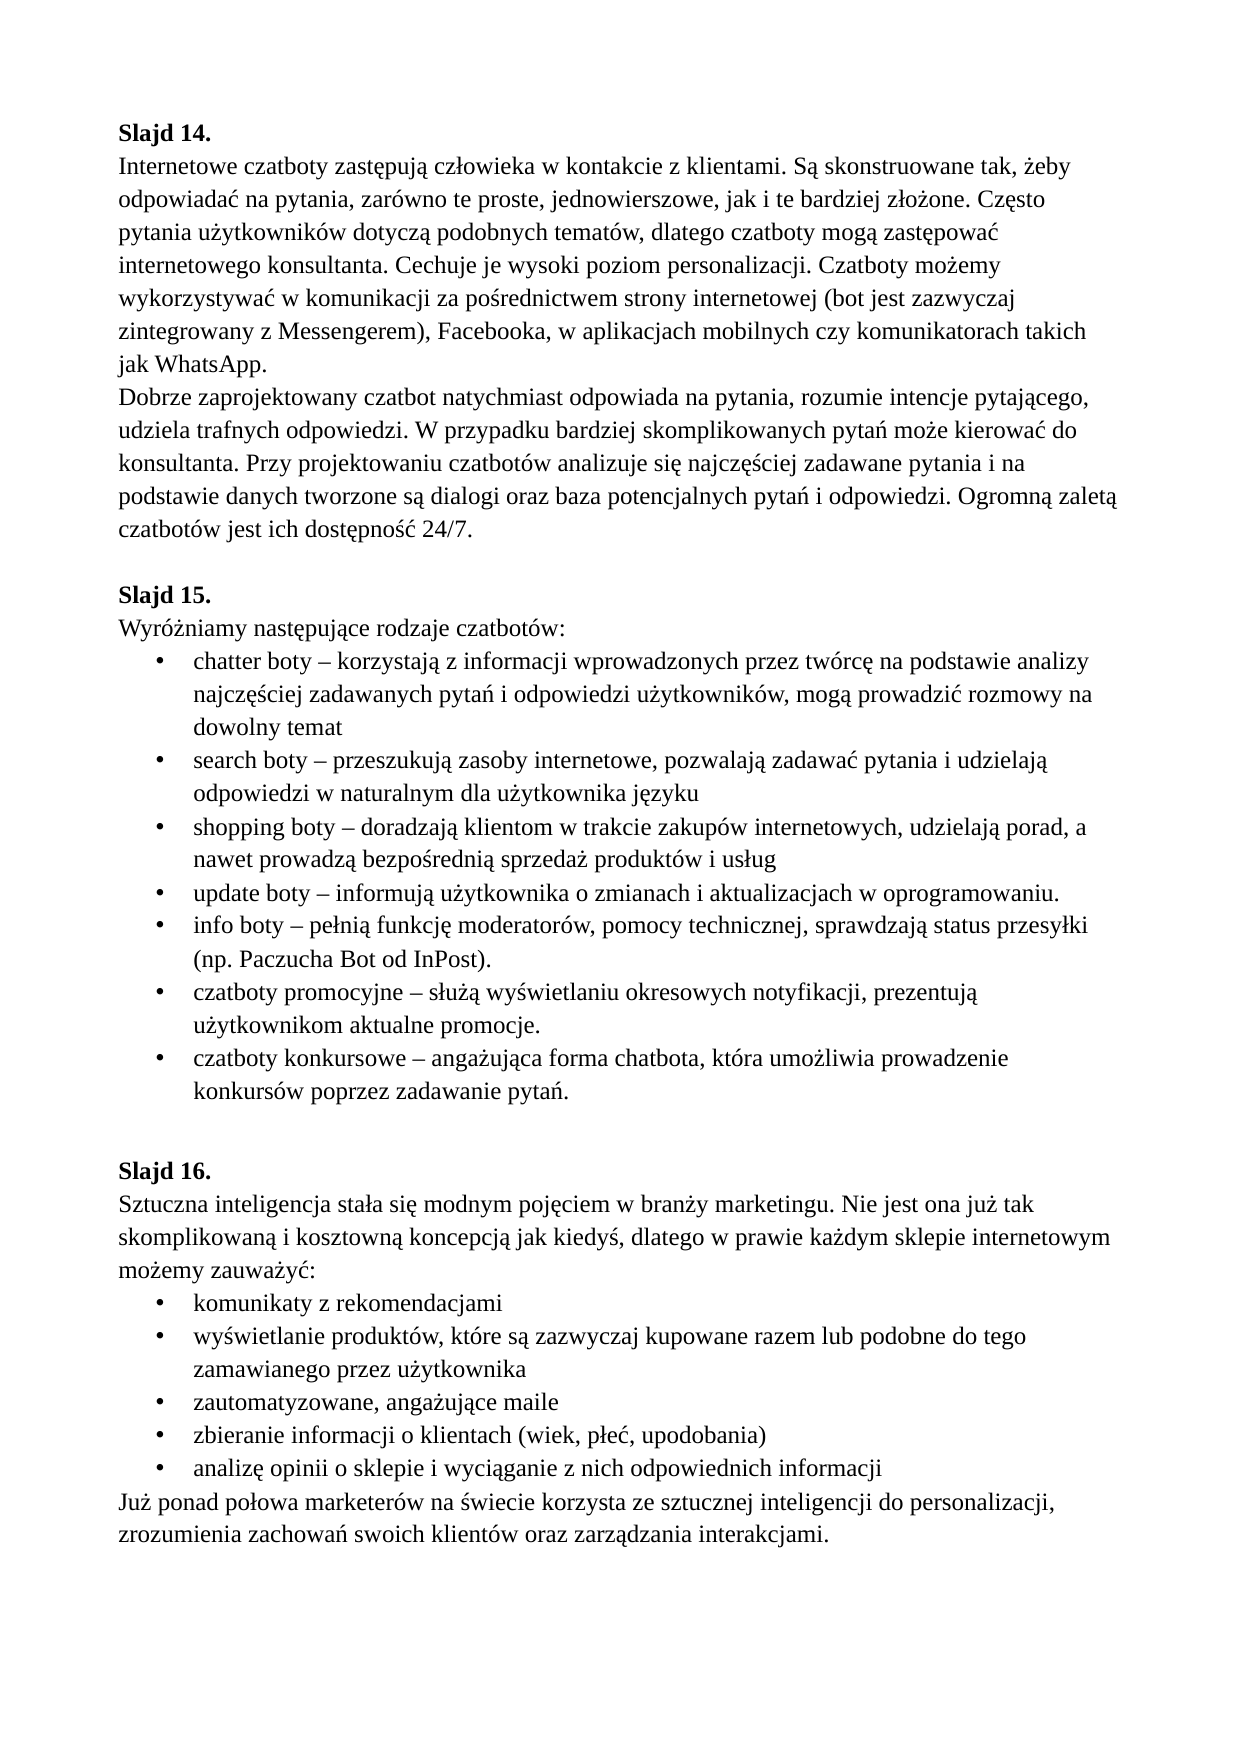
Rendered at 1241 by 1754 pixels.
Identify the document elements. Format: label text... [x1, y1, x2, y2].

list komunikaty z rekomendacjami [156, 1288, 1122, 1317]
list zbieranie informacji o klientach (wiek, płeć, upodobania) [156, 1421, 1122, 1449]
list analizę opinii o sklepie i wyciąganie z nich odpowiednich informacji [156, 1453, 1122, 1482]
list chatter boty – korzystają z informacji wprowadzonych przez twórcę na podstawie analizy najczęściej zadawanych pytań i odpowiedzi użytkowników, mogą prowadzić rozmowy na dowolny temat [156, 646, 1122, 741]
text Dobrze zaprojektowany czatbot natychmiast odpowiada na pytania, rozumie intencje pytającego, udziela trafnych odpowiedzi. W przypadku bardziej skomplikowanych pytań może kierować do konsultanta. Przy projektowaniu czatbotów analizuje się najczęściej zadawane pytania i na podstawie danych tworzone są dialogi oraz baza potencjalnych pytań i odpowiedzi. Ogromną zaletą czatbotów jest ich dostępność 24/7. [118, 382, 1122, 543]
list czatboty konkursowe – angażująca forma chatbota, która umożliwia prowadzenie konkursów poprzez zadawanie pytań. [156, 1043, 1122, 1104]
text Wyróżniamy następujące rodzaje czatbotów: [118, 613, 1122, 642]
text Sztuczna inteligencja stała się modnym pojęciem w branży marketingu. Nie jest ona już tak skomplikowaną i kosztowną koncepcją jak kiedyś, dlatego w prawie każdym sklepie internetowym możemy zauważyć: [118, 1189, 1122, 1284]
list info boty – pełnią funkcję moderatorów, pomocy technicznej, sprawdzają status przesyłki (np. Paczucha Bot od InPost). [156, 911, 1122, 972]
text Internetowe czatboty zastępują człowieka w kontakcie z klientami. Są skonstruowane tak, żeby odpowiadać na pytania, zarówno te proste, jednowierszowe, jak i te bardziej złożone. Często pytania użytkowników dotyczą podobnych tematów, dlatego czatboty mogą zastępować internetowego konsultanta. Cechuje je wysoki poziom personalizacji. Czatboty możemy wykorzystywać w komunikacji za pośrednictwem strony internetowej (bot jest zazwyczaj zintegrowany z Messengerem), Facebooka, w aplikacjach mobilnych czy komunikatorach takich jak WhatsApp. [118, 151, 1122, 378]
list shopping boty – doradzają klientom w trakcie zakupów internetowych, udzielają porad, a nawet prowadzą bezpośrednią sprzedaż produktów i usług [156, 812, 1122, 873]
text Slajd 14. [118, 118, 1122, 147]
list update boty – informują użytkownika o zmianach i aktualizacjach w oprogramowaniu. [156, 878, 1122, 906]
text Slajd 15. [118, 580, 1122, 609]
list zautomatyzowane, angażujące maile [156, 1387, 1122, 1416]
list search boty – przeszukują zasoby internetowe, pozwalają zadawać pytania i udzielają odpowiedzi w naturalnym dla użytkownika języku [156, 746, 1122, 807]
text Slajd 16. [118, 1156, 1122, 1185]
text Już ponad połowa marketerów na świecie korzysta ze sztucznej inteligencji do personalizacji, zrozumienia zachowań swoich klientów oraz zarządzania interakcjami. [118, 1487, 1122, 1548]
list wyświetlanie produktów, które są zazwyczaj kupowane razem lub podobne do tego zamawianego przez użytkownika [156, 1321, 1122, 1383]
list czatboty promocyjne – służą wyświetlaniu okresowych notyfikacji, prezentują użytkownikom aktualne promocje. [156, 977, 1122, 1038]
